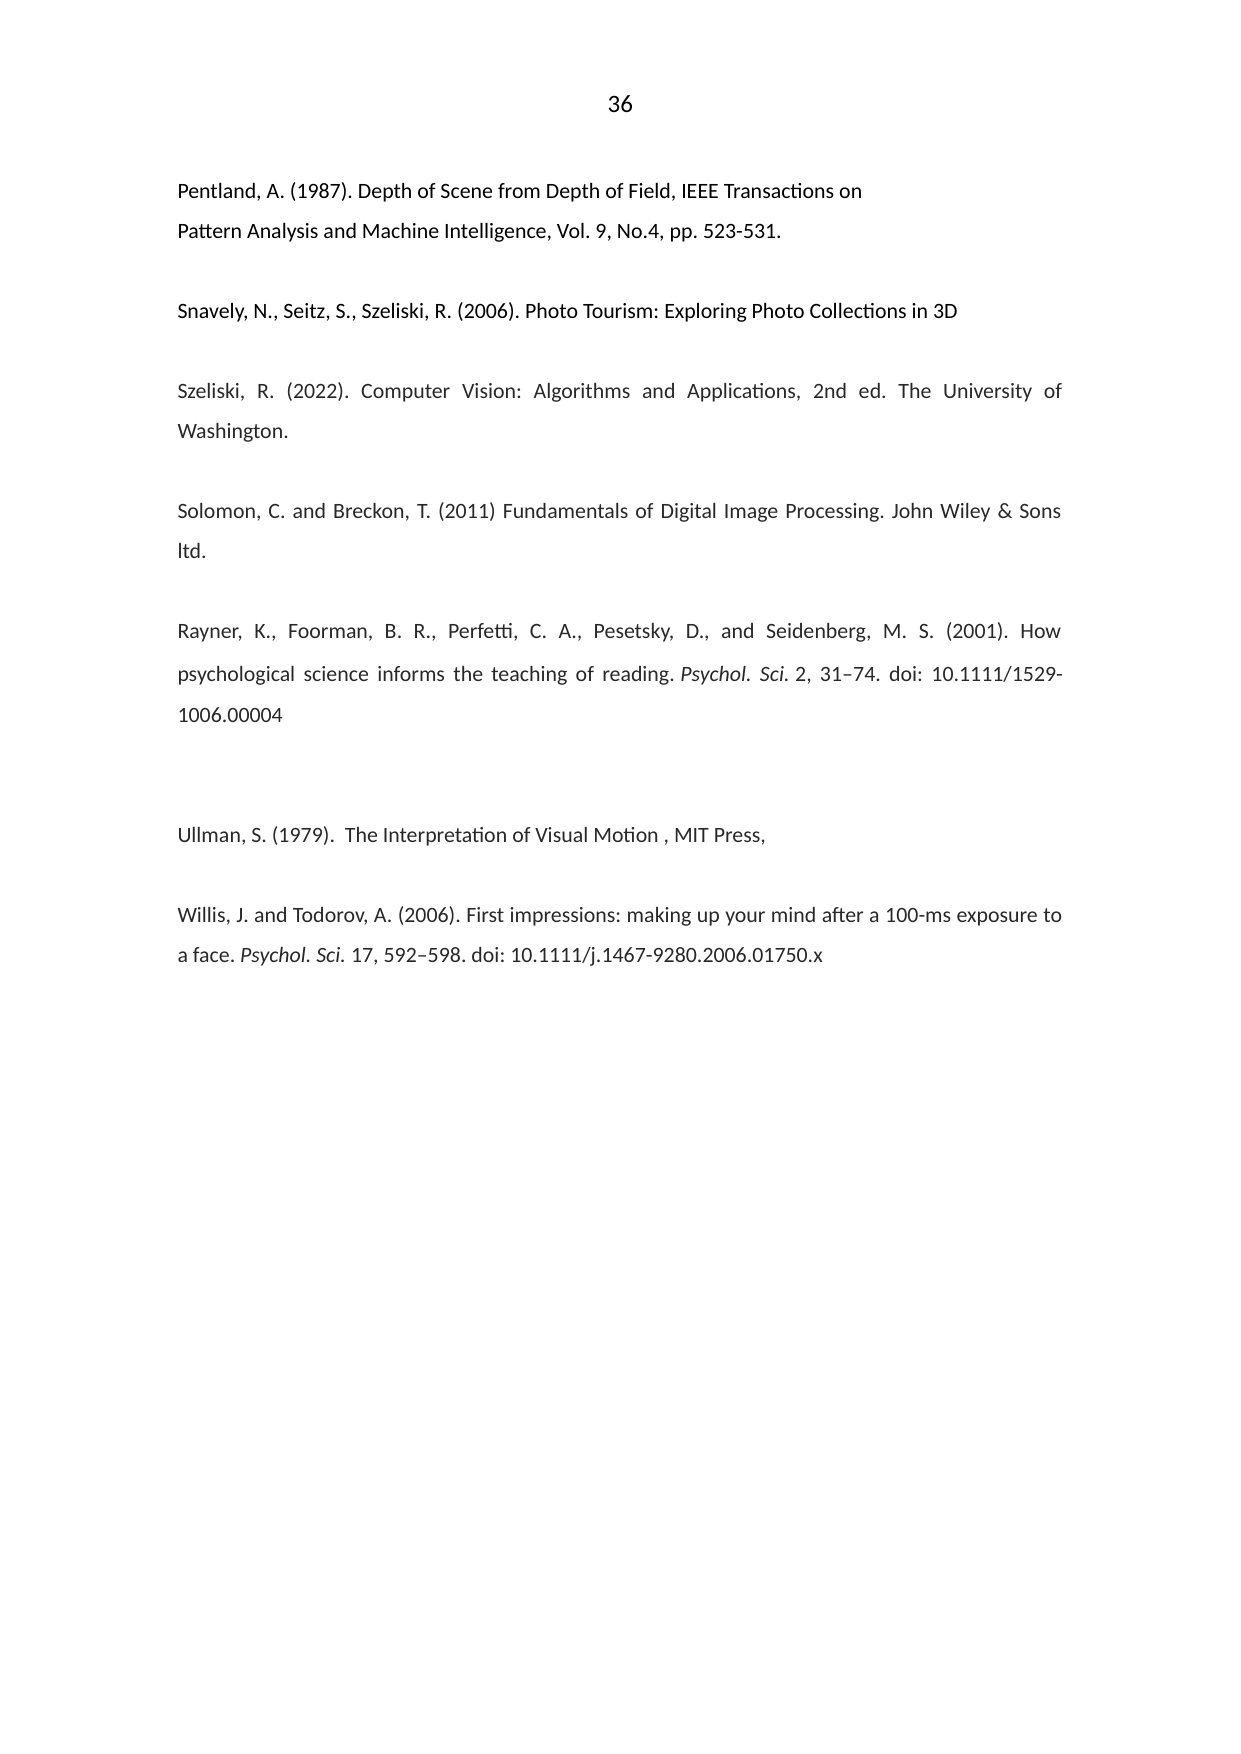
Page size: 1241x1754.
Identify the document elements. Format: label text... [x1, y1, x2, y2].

text Pentland, A. (1987). Depth of Scene from Depth of Field, IEEE Transactions on [177, 177, 1063, 204]
text Ullman, S. (1979). The Interpretation of Visual Motion , MIT Press, [177, 821, 1063, 848]
text Pattern Analysis and Machine Intelligence, Vol. 9, No.4, pp. 523-531. [177, 217, 1063, 244]
text Solomon, C. and Breckon, T. (2011) Fundamentals of Digital Image Processing. John Wiley & Sons ltd. [177, 497, 1063, 564]
text Rayner, K., Foorman, B. R., Perfetti, C. A., Pesetsky, D., and Seidenberg, M. S. (2001). How psychological science informs the teaching of reading. Psychol. Sci. 2, 31–74. doi: 10.1111/1529-1006.00004 [177, 617, 1063, 728]
text Snavely, N., Seitz, S., Szeliski, R. (2006). Photo Tourism: Exploring Photo Collections in 3D [177, 297, 1063, 324]
text Willis, J. and Todorov, A. (2006). First impressions: making up your mind after a 100-ms exposure to a face. Psychol. Sci. 17, 592–598. doi: 10.1111/j.1467-9280.2006.01750.x [177, 901, 1063, 968]
text Szeliski, R. (2022). Computer Vision: Algorithms and Applications, 2nd ed. The University of Washington. [177, 377, 1063, 444]
